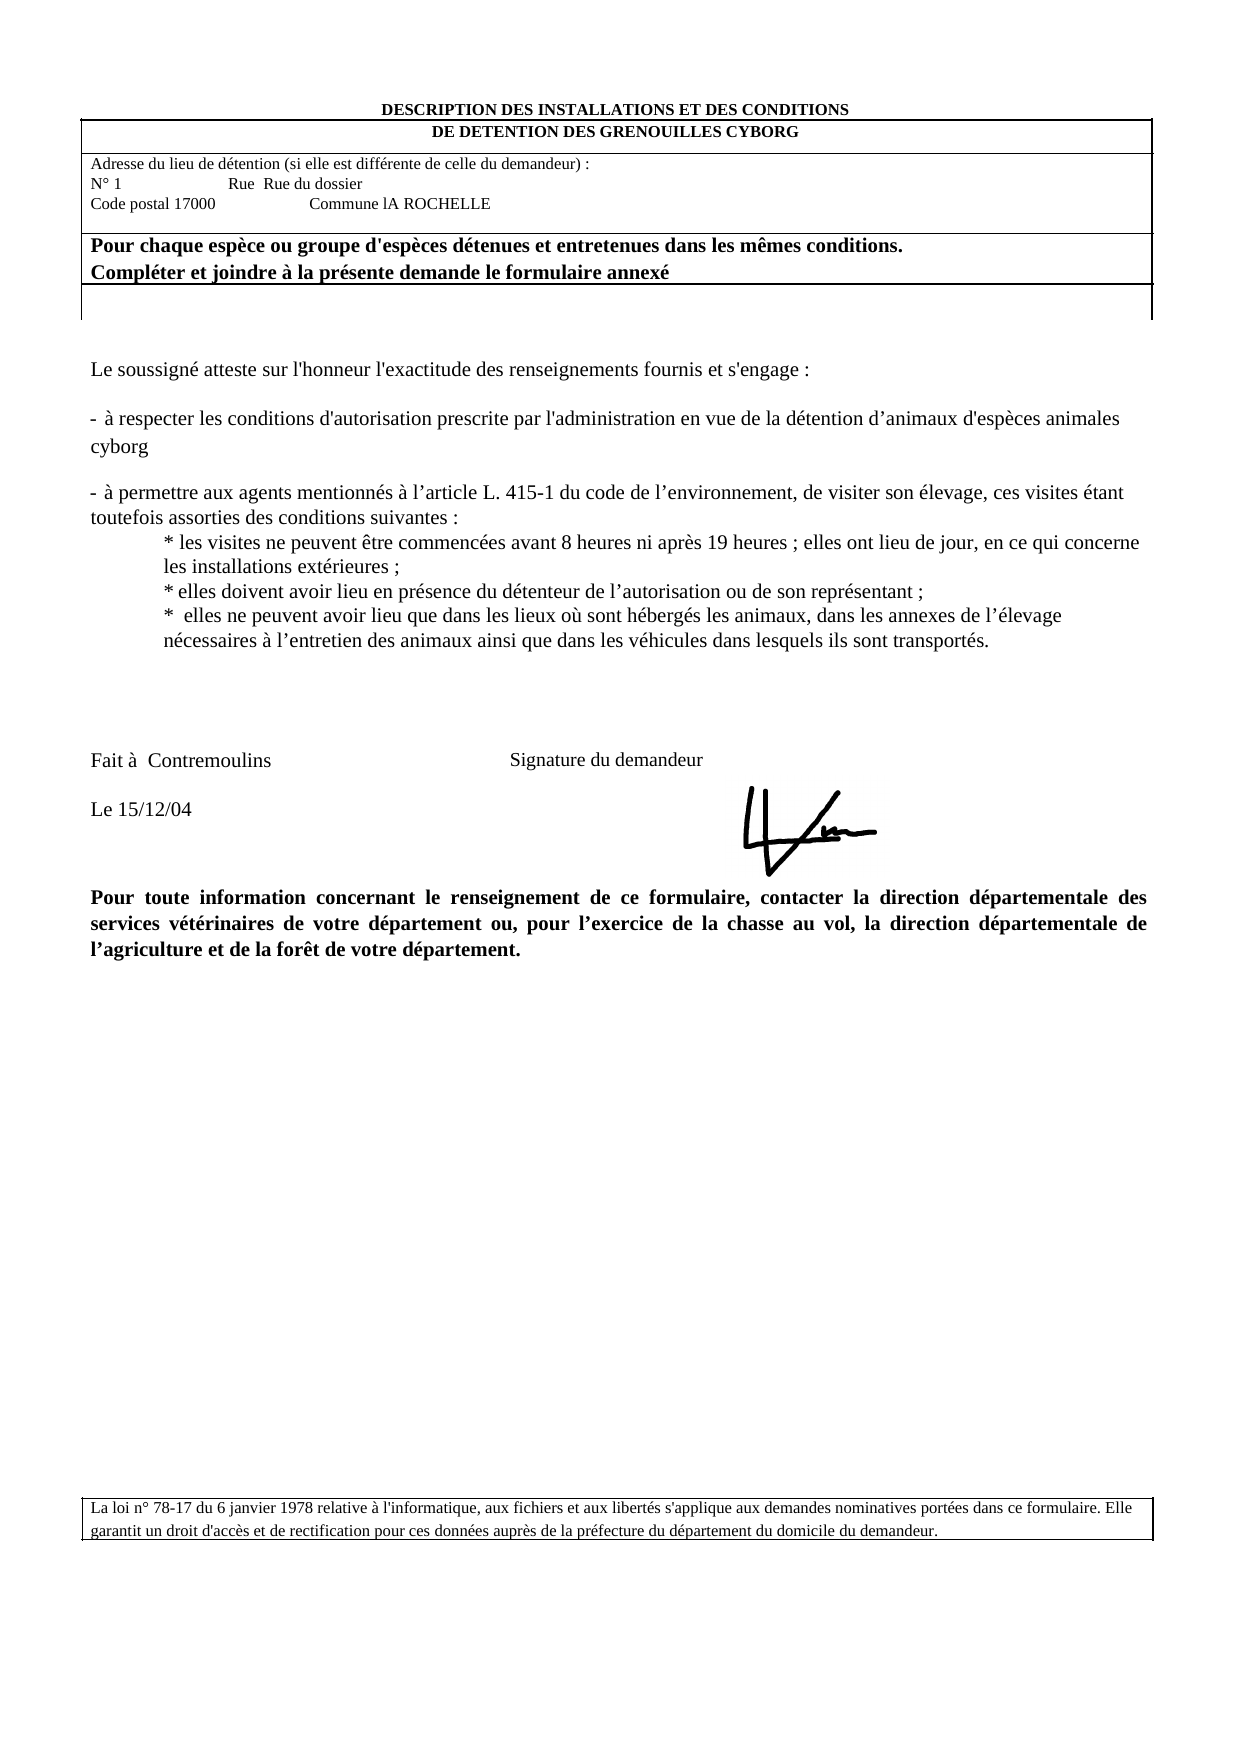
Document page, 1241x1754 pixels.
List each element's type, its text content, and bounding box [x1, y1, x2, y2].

list les visites ne peuvent être commencées avant 8 heures ni après 19 heures ; elles ont lieu de jour, en ce qui concerne les installations extérieures ; [163, 530, 1140, 578]
text Signature du demandeur [509, 748, 1148, 771]
text La loi n° 78-17 du 6 janvier 1978 relative à l'informatique, aux fichiers et aux libertés s'applique aux demandes nominatives portées dans ce formulaire. Elle garantit un droit d'accès et de rectification pour ces données auprès de la préfecture du département du domicile du demandeur. [90, 1499, 1140, 1539]
text Pour chaque espèce ou groupe d'espèces détenues et entretenues dans les mêmes conditions. [90, 234, 1148, 257]
list elles ne peuvent avoir lieu que dans les lieux où sont hébergés les animaux, dans les annexes de l’élevage nécessaires à l’entretien des animaux ainsi que dans les véhicules dans lesquels ils sont transportés. [163, 603, 1140, 652]
list elles doivent avoir lieu en présence du détenteur de l’autorisation ou de son représentant ; [163, 579, 1148, 603]
text Pour toute information concernant le renseignement de ce formulaire, contacter la direction départementale des services vétérinaires de votre département ou, pour l’exercice de la chasse au vol, la direction départementale de l’agriculture et de la forêt de votre département. [90, 885, 1148, 961]
text DE DETENTION DES GRENOUILLES CYBORG [89, 122, 1141, 141]
text DESCRIPTION DES INSTALLATIONS ET DES CONDITIONS [89, 100, 1141, 119]
text Le 15/12/04 [90, 797, 725, 821]
text Le soussigné atteste sur l'honneur l'exactitude des renseignements fournis et s'engage : [90, 357, 1148, 381]
text Compléter et joindre à la présente demande le formulaire annexé [90, 260, 1148, 283]
text N° 1 Rue Rue du dossier [90, 174, 1148, 193]
picture [725, 775, 890, 878]
text Adresse du lieu de détention (si elle est différente de celle du demandeur) : [90, 154, 1148, 173]
text [890, 797, 1148, 821]
list à respecter les conditions d'autorisation prescrite par l'administration en vue de la détention d’animaux d'espèces animales cyborg [89, 406, 1140, 458]
text Code postal 17000 Commune lA ROCHELLE [90, 193, 1148, 213]
text Fait à Contremoulins [90, 748, 466, 772]
list à permettre aux agents mentionnés à l’article L. 415-1 du code de l’environnement, de visiter son élevage, ces visites étant toutefois assorties des conditions suivantes : [89, 479, 1140, 529]
